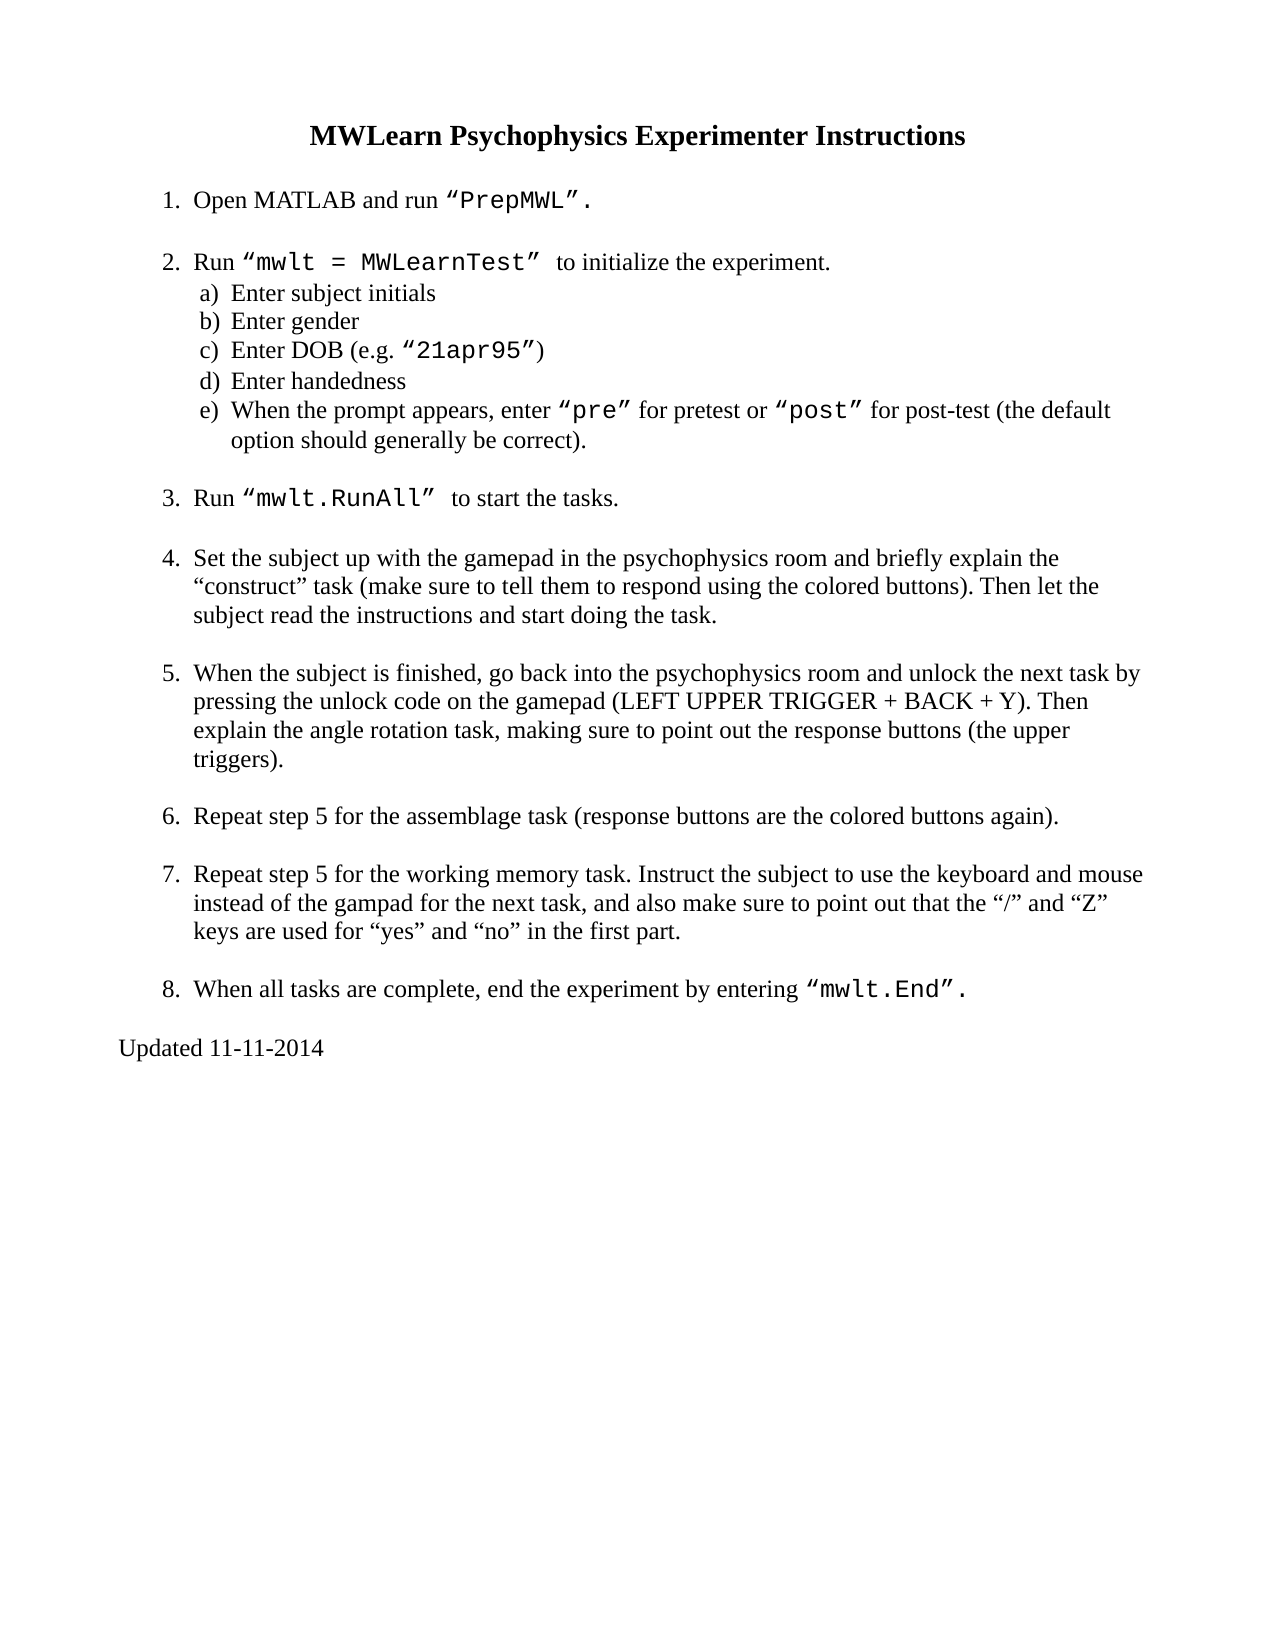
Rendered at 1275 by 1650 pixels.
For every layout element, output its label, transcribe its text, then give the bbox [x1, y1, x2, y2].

list When all tasks are complete, end the experiment by entering “mwlt.End”. [156, 974, 1157, 1005]
list Run “mwlt = MWLearnTest” to initialize the experiment. [156, 247, 1157, 278]
list Enter gender [193, 306, 1157, 335]
list When the subject is finished, go back into the psychophysics room and unlock the next task by pressing the unlock code on the gamepad (LEFT UPPER TRIGGER + BACK + Y). Then explain the angle rotation task, making sure to point out the response buttons (the upper triggers). [156, 658, 1157, 801]
text MWLearn Psychophysics Experimenter Instructions [118, 118, 1157, 152]
list When the prompt appears, enter “pre” for pretest or “post” for post-test (the default option should generally be correct). [193, 395, 1157, 454]
list Open MATLAB and run “PrepMWL”. [156, 185, 1157, 216]
list Enter DOB (e.g. “21apr95”) [193, 335, 1157, 366]
list Run “mwlt.RunAll” to start the tasks. [156, 483, 1157, 543]
list Enter subject initials [193, 278, 1157, 306]
text Updated 11-11-2014 [118, 1033, 1157, 1062]
list Set the subject up with the gamepad in the psychophysics room and briefly explain the “construct” task (make sure to tell them to respond using the colored buttons). Then let the subject read the instructions and start doing the task. [156, 543, 1157, 629]
list Repeat step 5 for the assemblage task (response buttons are the colored buttons again). [156, 801, 1157, 859]
list Repeat step 5 for the working memory task. Instruct the subject to use the keyboard and mouse instead of the gampad for the next task, and also make sure to point out that the “/” and “Z” keys are used for “yes” and “no” in the first part. [156, 859, 1157, 974]
list Enter handedness [193, 366, 1157, 395]
